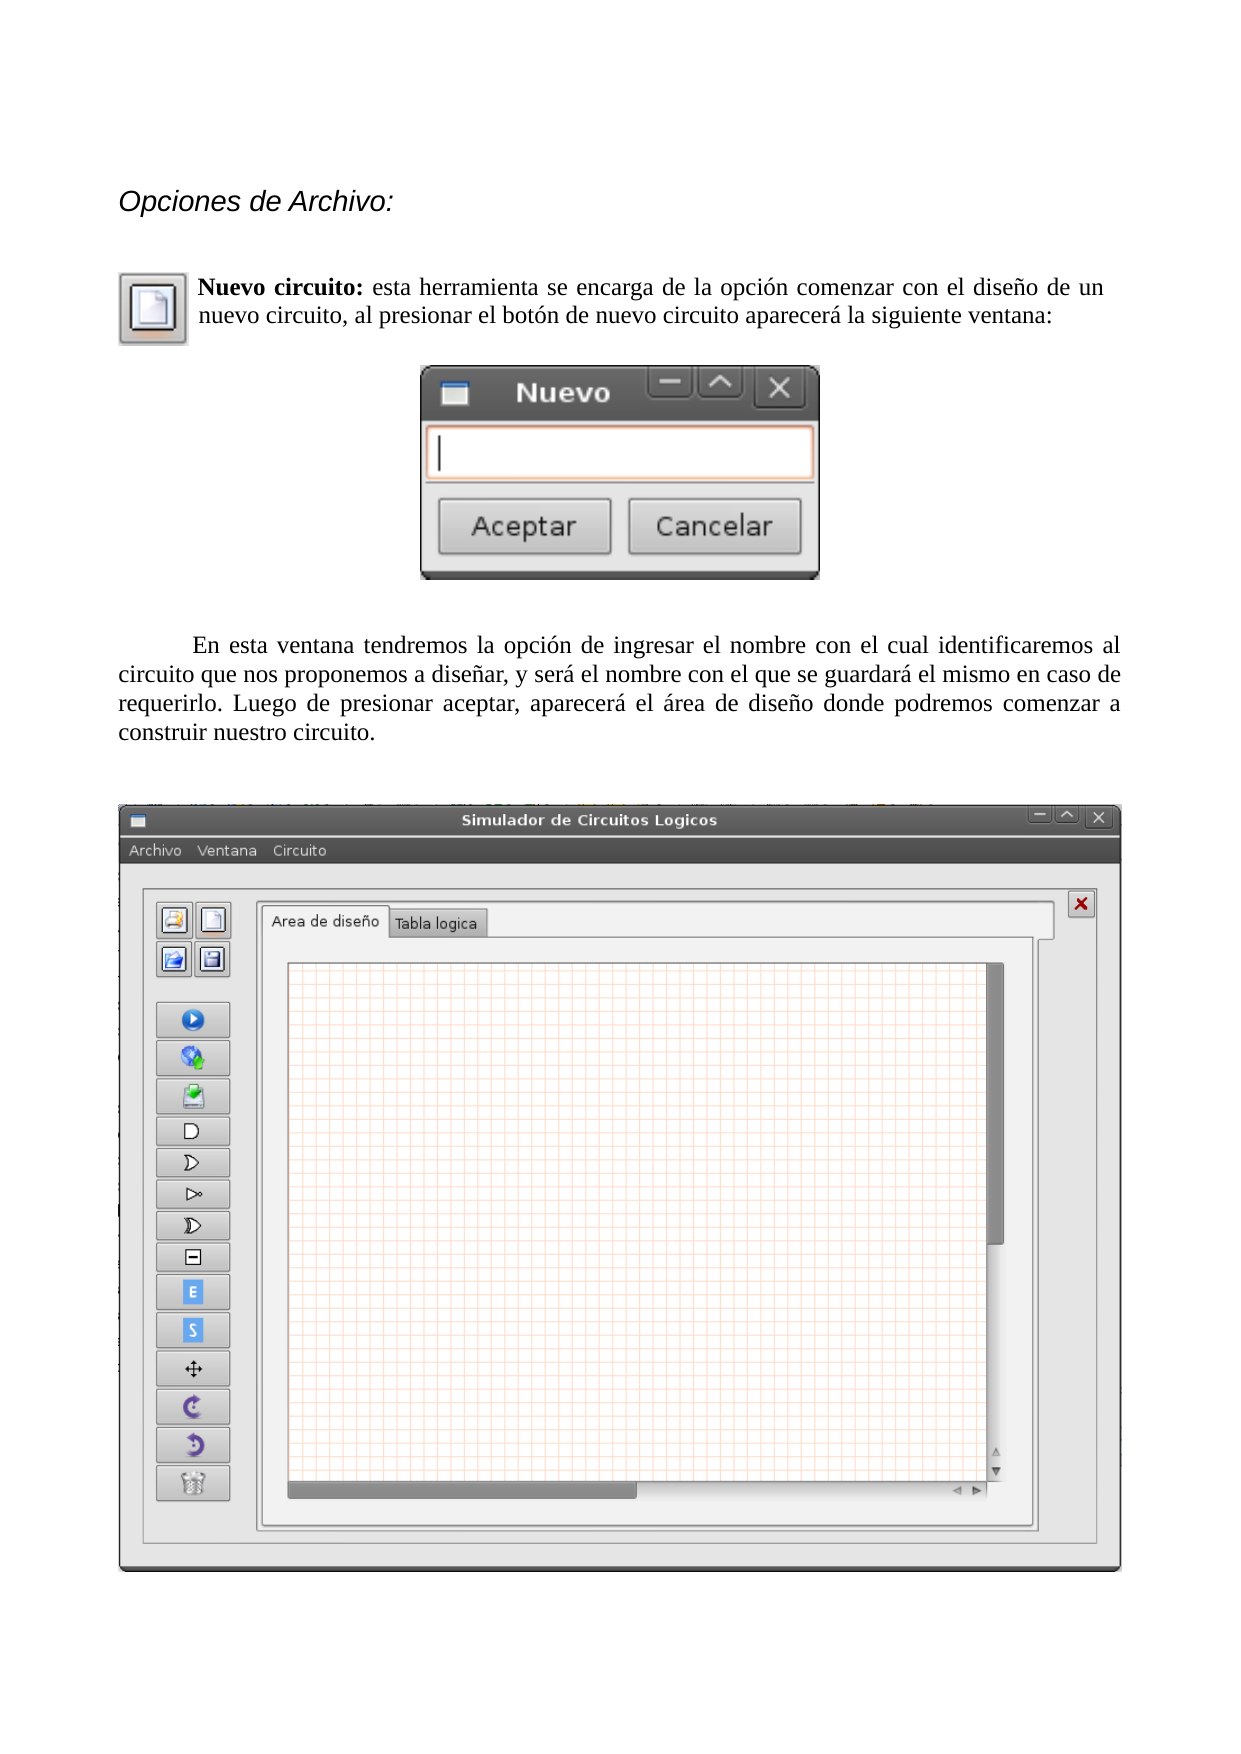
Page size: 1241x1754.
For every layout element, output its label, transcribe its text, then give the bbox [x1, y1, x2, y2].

picture [420, 365, 820, 580]
picture [118, 272, 189, 346]
subtitle Opciones de Archivo: [118, 184, 1122, 218]
text En esta ventana tendremos la opción de ingresar el nombre con el cual identificaremos al circuito que nos proponemos a diseñar, y será el nombre con el que se guardará el mismo en caso de requerirlo. Luego de presionar aceptar, aparecerá el área de diseño donde podremos comenzar a construir nuestro circuito. [118, 630, 1122, 745]
picture [118, 804, 1122, 1572]
text Nuevo circuito: esta herramienta se encarga de la opción comenzar con el diseño de un nuevo circuito, al presionar el botón de nuevo circuito aparecerá la siguiente ventana: [189, 272, 1122, 329]
